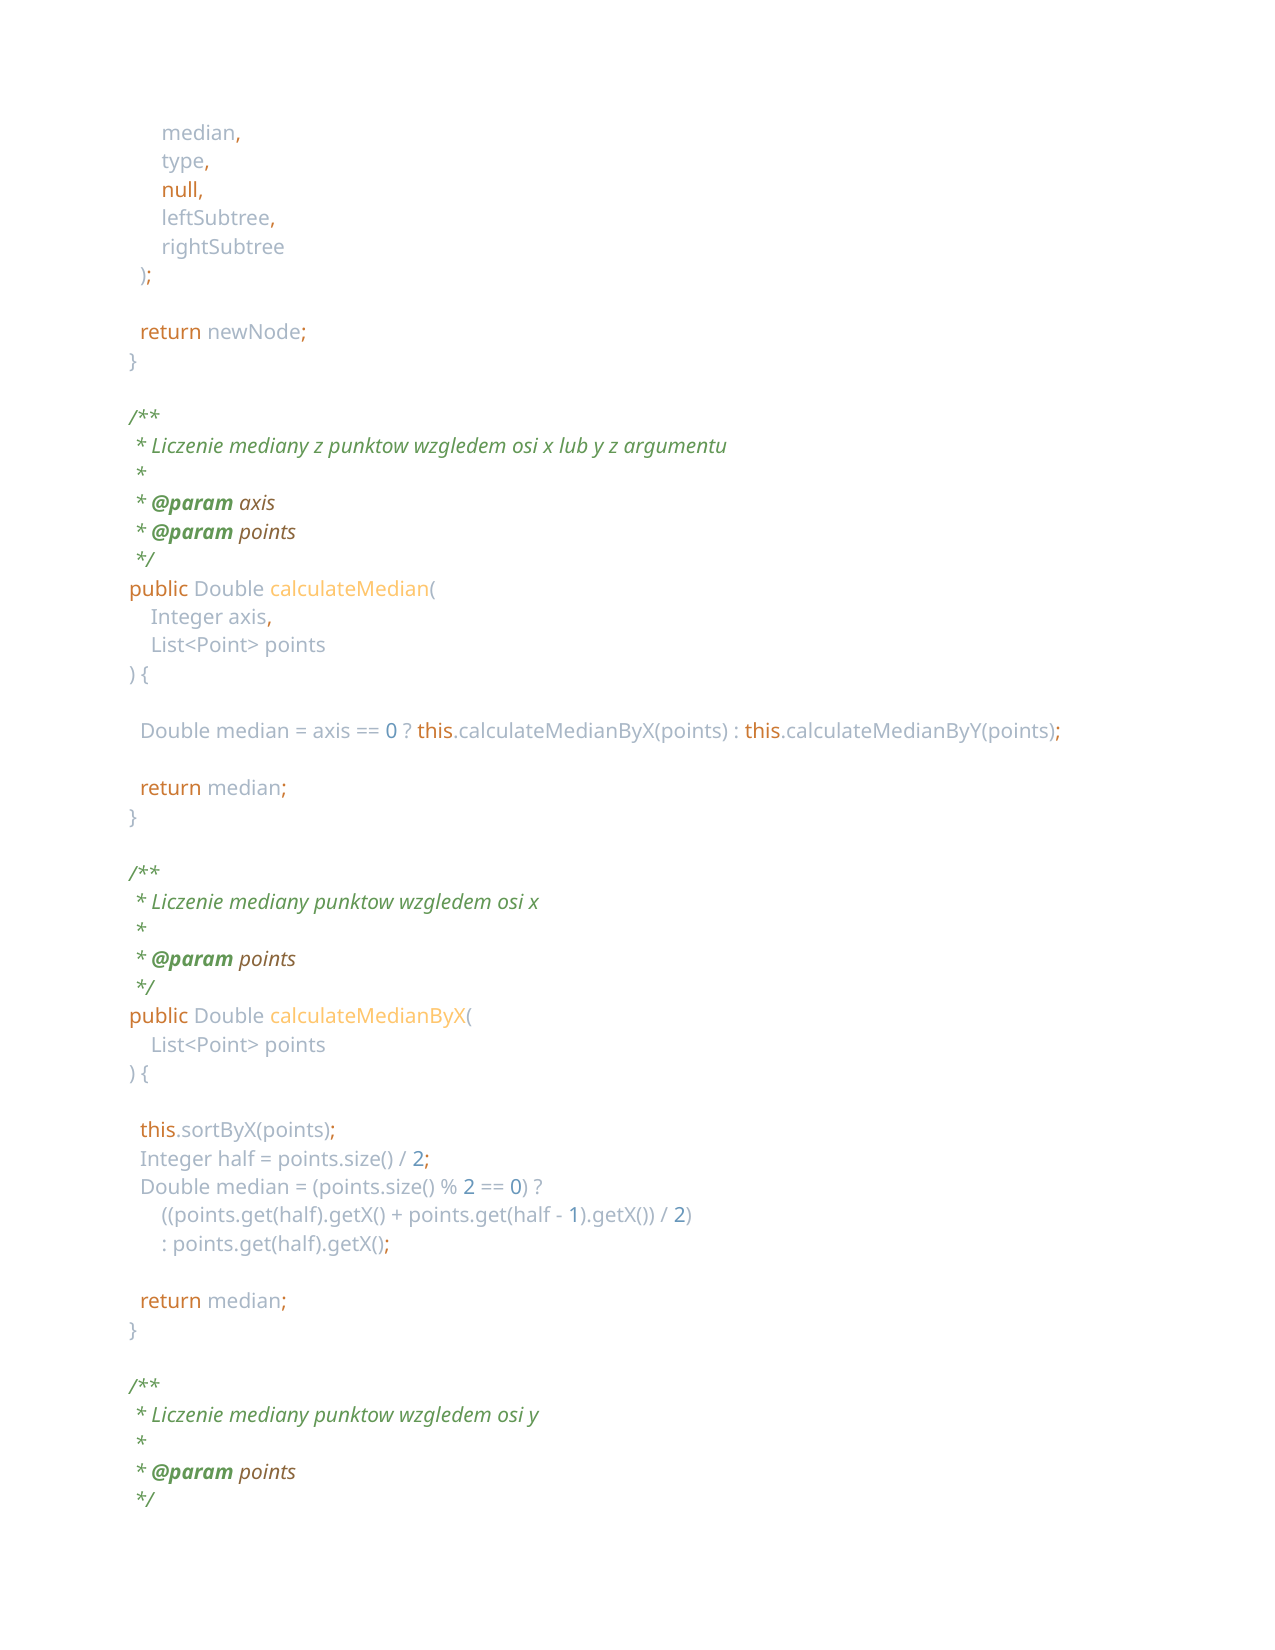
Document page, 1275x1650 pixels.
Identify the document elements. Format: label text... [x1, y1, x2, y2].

text median, type, null, leftSubtree, rightSubtree ); return newNode; } /** * Liczenie mediany z punktow wzgledem osi x lub y z argumentu * * @param axis * @param points */ public Double calculateMedian( Integer axis, List<Point> points ) { Double median = axis == 0 ? this.calculateMedianByX(points) : this.calculateMedianByY(points); return median; } /** * Liczenie mediany punktow wzgledem osi x * * @param points */ public Double calculateMedianByX( List<Point> points ) { this.sortByX(points); Integer half = points.size() / 2; Double median = (points.size() % 2 == 0) ? ((points.get(half).getX() + points.get(half - 1).getX()) / 2) : points.get(half).getX(); return median; } /** * Liczenie mediany punktow wzgledem osi y * * @param points */ [118, 118, 1157, 1514]
